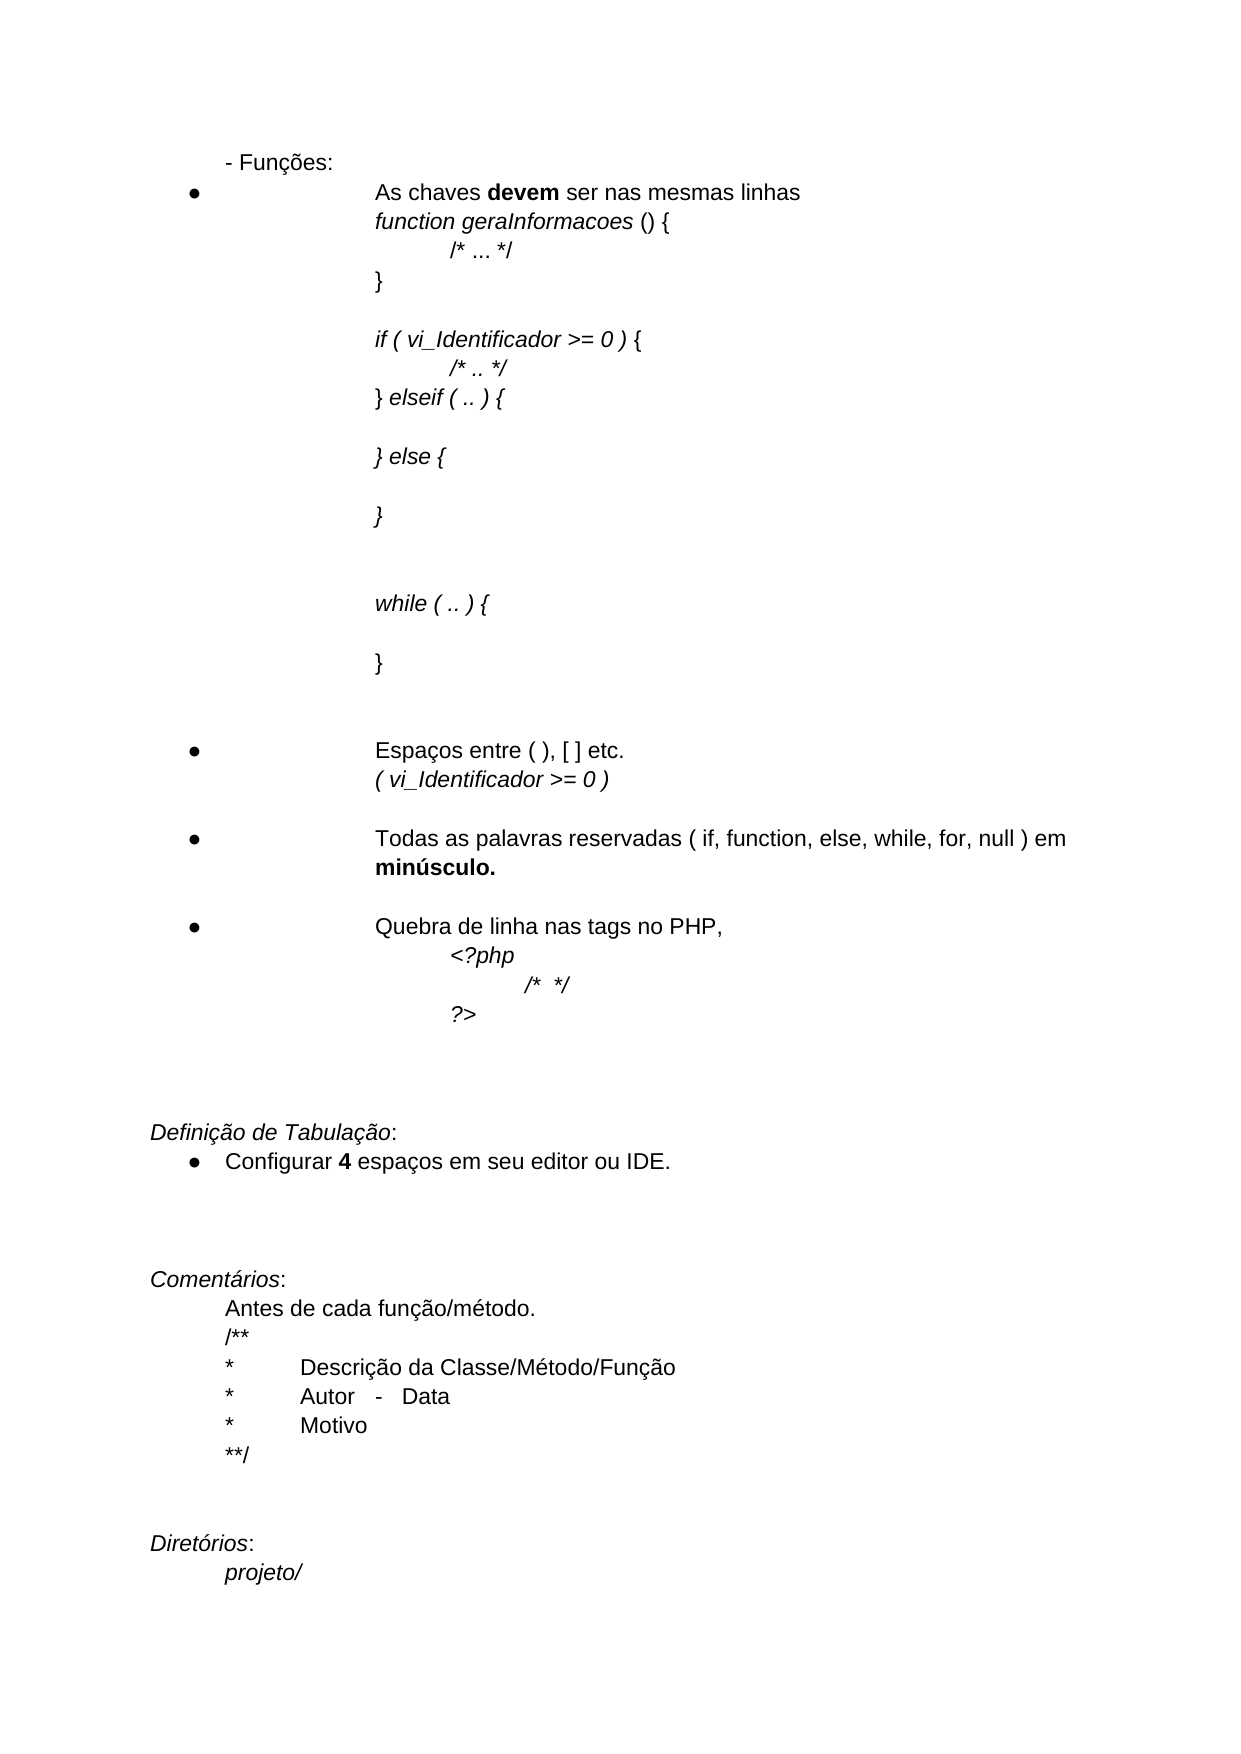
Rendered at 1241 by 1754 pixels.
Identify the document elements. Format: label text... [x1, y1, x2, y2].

text * Motivo [150, 1413, 1091, 1439]
text /* .. */ [300, 356, 1091, 381]
text } elseif ( .. ) { [300, 385, 1091, 411]
text Diretórios: [150, 1531, 1091, 1556]
text while ( .. ) { [150, 591, 1091, 616]
list Quebra de linha nas tags no PHP, [187, 914, 1091, 939]
list As chaves devem ser nas mesmas linhas [187, 179, 1091, 205]
text projeto/ [150, 1560, 1091, 1586]
text } else { [300, 444, 1091, 469]
text Antes de cada função/método. [150, 1296, 1091, 1321]
text /* ... */ [150, 238, 1091, 264]
text ?> [225, 1002, 1091, 1027]
text if ( vi_Identificador >= 0 ) { [300, 326, 1091, 352]
list Espaços entre ( ), [ ] etc. [187, 737, 1091, 763]
list Todas as palavras reservadas ( if, function, else, while, for, null ) em minúsculo. [187, 826, 1091, 881]
list Configurar 4 espaços em seu editor ou IDE. [187, 1149, 1091, 1174]
text /** [150, 1325, 1091, 1351]
text **/ [150, 1442, 1091, 1468]
text } [300, 502, 1091, 528]
text Comentários: [150, 1266, 1091, 1292]
text function geraInformacoes () { [300, 209, 1091, 234]
text } [150, 649, 1091, 675]
text } [300, 267, 1091, 293]
text * Autor - Data [150, 1384, 1091, 1409]
text <?php [375, 943, 1091, 969]
text * Descrição da Classe/Método/Função [150, 1354, 1091, 1380]
text ( vi_Identificador >= 0 ) [225, 767, 1091, 792]
text Definição de Tabulação: [150, 1119, 1091, 1145]
text /* */ [225, 972, 1091, 998]
text - Funções: [150, 150, 1091, 176]
